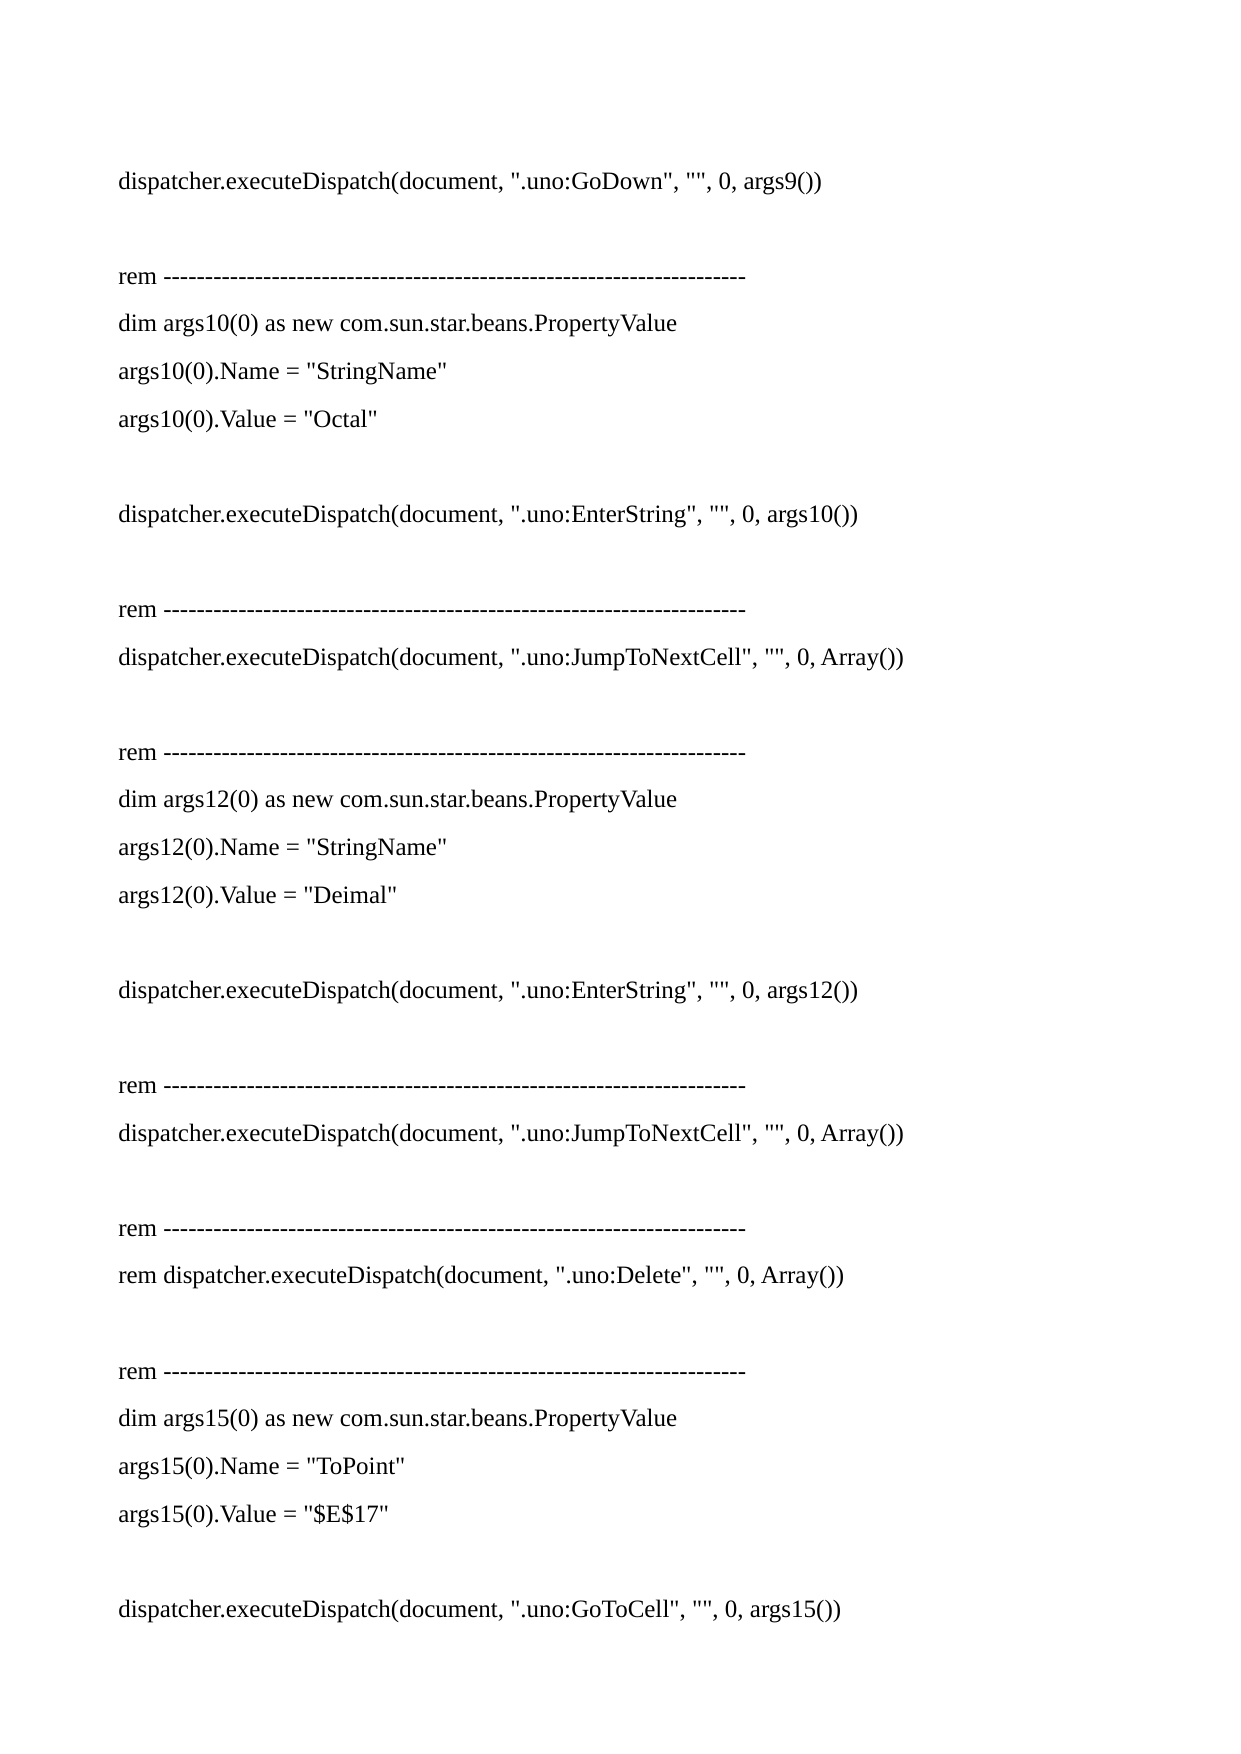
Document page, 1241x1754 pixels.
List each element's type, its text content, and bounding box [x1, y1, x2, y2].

text dim args15(0) as new com.sun.star.beans.PropertyValue [118, 1403, 1122, 1432]
text rem ---------------------------------------------------------------------- [118, 1356, 1122, 1384]
text dim args10(0) as new com.sun.star.beans.PropertyValue [118, 308, 1122, 337]
text args15(0).Name = "ToPoint" [118, 1451, 1122, 1480]
text dispatcher.executeDispatch(document, ".uno:EnterString", "", 0, args10()) [118, 499, 1122, 528]
text args12(0).Name = "StringName" [118, 832, 1122, 861]
text args10(0).Name = "StringName" [118, 356, 1122, 385]
text dispatcher.executeDispatch(document, ".uno:JumpToNextCell", "", 0, Array()) [118, 642, 1122, 671]
text rem dispatcher.executeDispatch(document, ".uno:Delete", "", 0, Array()) [118, 1261, 1122, 1289]
text args12(0).Value = "Deimal" [118, 880, 1122, 908]
text args10(0).Value = "Octal" [118, 404, 1122, 432]
text args15(0).Value = "$E$17" [118, 1499, 1122, 1527]
text rem ---------------------------------------------------------------------- [118, 594, 1122, 623]
text rem ---------------------------------------------------------------------- [118, 1213, 1122, 1242]
text rem ---------------------------------------------------------------------- [118, 1070, 1122, 1099]
text rem ---------------------------------------------------------------------- [118, 261, 1122, 290]
text dim args12(0) as new com.sun.star.beans.PropertyValue [118, 784, 1122, 813]
text dispatcher.executeDispatch(document, ".uno:JumpToNextCell", "", 0, Array()) [118, 1118, 1122, 1147]
text dispatcher.executeDispatch(document, ".uno:EnterString", "", 0, args12()) [118, 975, 1122, 1004]
text rem ---------------------------------------------------------------------- [118, 737, 1122, 766]
text dispatcher.executeDispatch(document, ".uno:GoToCell", "", 0, args15()) [118, 1594, 1122, 1623]
text dispatcher.executeDispatch(document, ".uno:GoDown", "", 0, args9()) [118, 166, 1122, 194]
